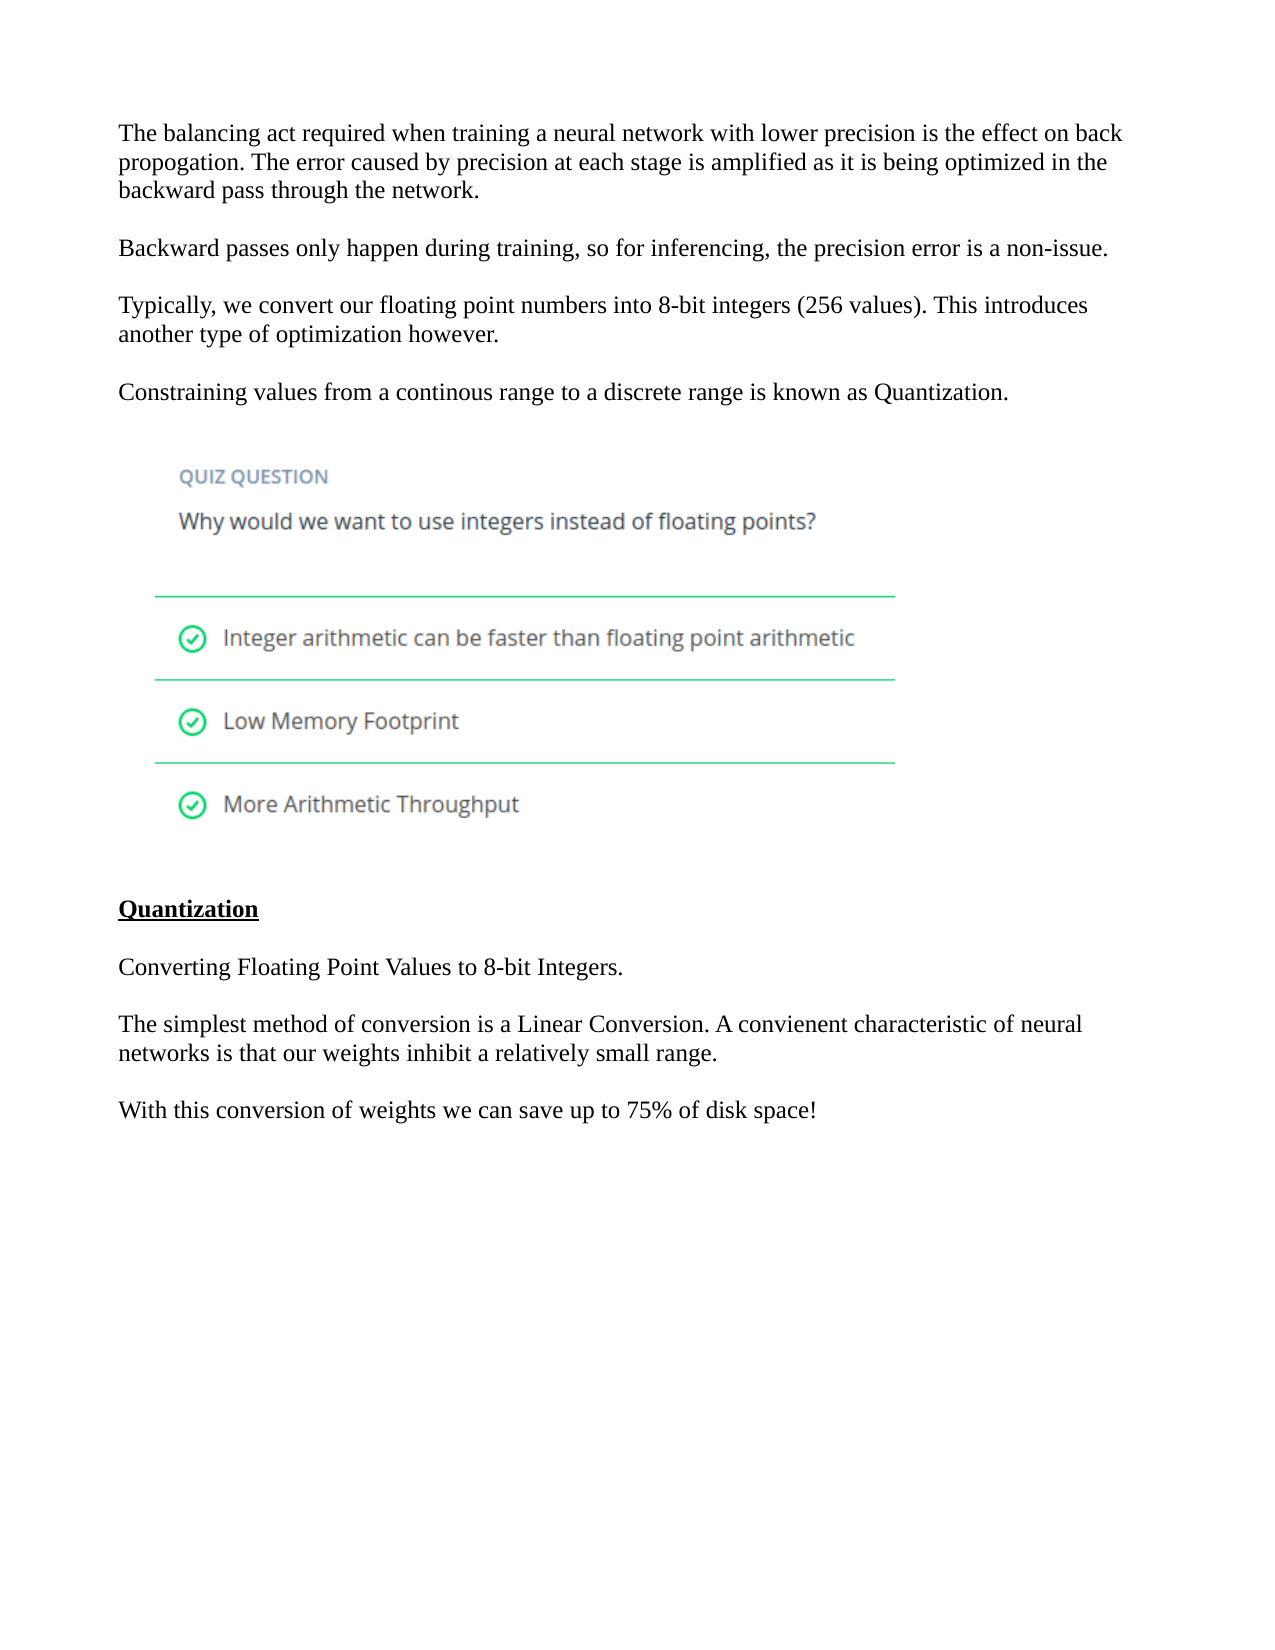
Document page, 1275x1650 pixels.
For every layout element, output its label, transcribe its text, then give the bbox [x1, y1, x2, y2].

text Constraining values from a continous range to a discrete range is known as Quantization. [118, 377, 1157, 406]
text Backward passes only happen during training, so for inferencing, the precision error is a non-issue. [118, 233, 1157, 262]
text Quantization [118, 894, 1157, 923]
text The balancing act required when training a neural network with lower precision is the effect on back propogation. The error caused by precision at each stage is amplified as it is being optimized in the backward pass through the network. [118, 118, 1157, 204]
text The simplest method of conversion is a Linear Conversion. A convienent characteristic of neural networks is that our weights inhibit a relatively small range. [118, 1009, 1157, 1067]
picture [154, 446, 896, 843]
text Converting Floating Point Values to 8-bit Integers. [118, 952, 1157, 981]
text Typically, we convert our floating point numbers into 8-bit integers (256 values). This introduces another type of optimization however. [118, 291, 1157, 348]
text With this conversion of weights we can save up to 75% of disk space! [118, 1096, 1157, 1124]
